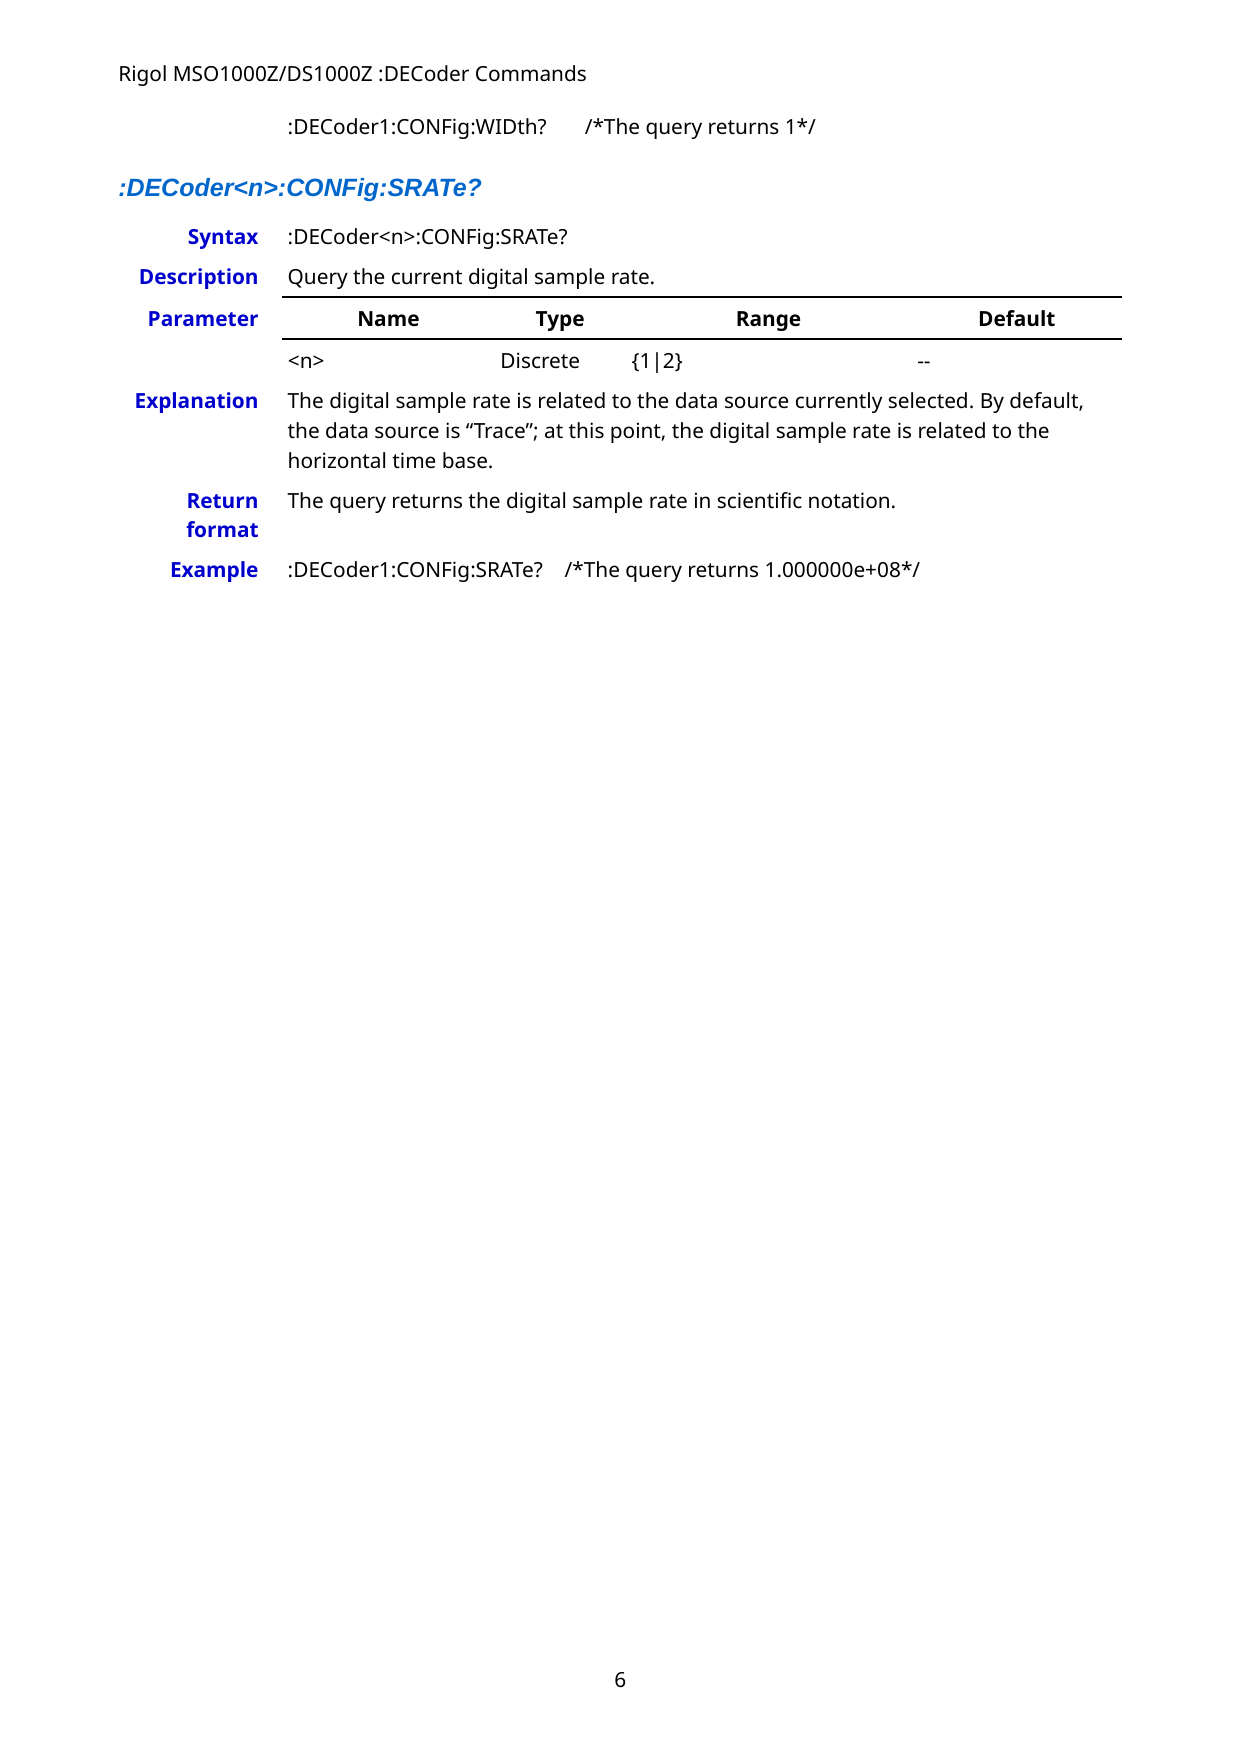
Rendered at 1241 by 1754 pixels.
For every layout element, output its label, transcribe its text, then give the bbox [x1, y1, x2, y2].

table_cell Type [494, 298, 626, 338]
table_cell -- [911, 340, 1122, 380]
subtitle :DECoder<n>:CONFig:SRATe? [118, 173, 1122, 201]
table_cell {1|2} [626, 340, 911, 380]
table_cell Parameter [118, 296, 282, 338]
table_cell The query returns the digital sample rate in scientific notation. [282, 481, 1122, 549]
table_cell Discrete [494, 340, 626, 380]
table_cell <n> [282, 340, 494, 380]
table_cell [118, 338, 282, 380]
table_cell Name [282, 298, 494, 338]
table_cell Range [626, 298, 911, 338]
table_cell Explanation [118, 380, 282, 481]
table_header :DECoder<n>:CONFig:SRATe? [282, 216, 1122, 256]
table_cell Query the current digital sample rate. [282, 256, 1122, 296]
table_cell Default [911, 298, 1122, 338]
table_cell The digital sample rate is related to the data source currently selected. By default, the data source is “Trace”; at this point, the digital sample rate is related to the horizontal time base. [282, 380, 1122, 481]
table_cell Return format [118, 481, 282, 549]
table_cell :DECoder1:CONFig:SRATe? /*The query returns 1.000000e+08*/ [282, 549, 1122, 589]
table_cell Description [118, 256, 282, 296]
table_header Syntax [118, 216, 282, 256]
table_cell Example [118, 549, 282, 589]
table_cell :DECoder1:CONFig:WIDth? /*The query returns 1*/ [282, 106, 1122, 146]
table_cell [118, 106, 282, 146]
